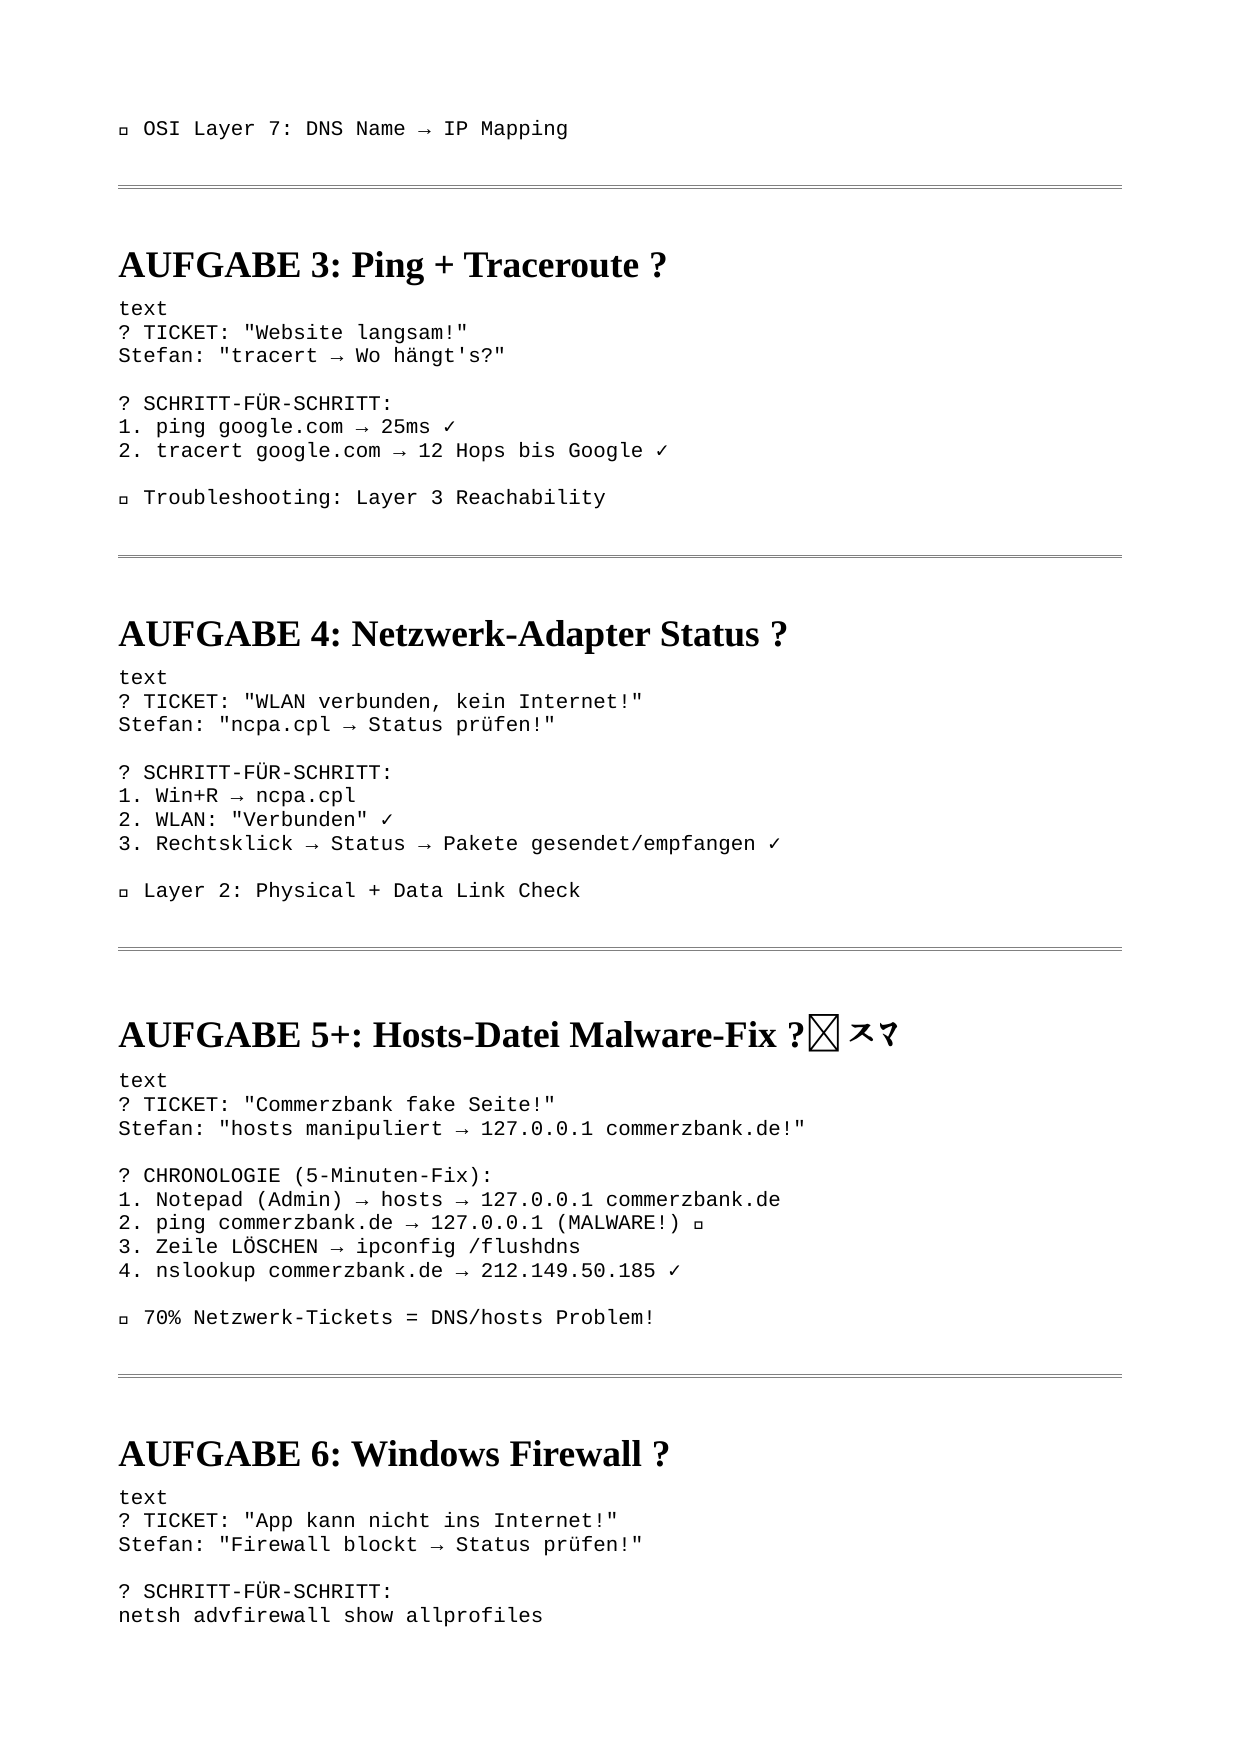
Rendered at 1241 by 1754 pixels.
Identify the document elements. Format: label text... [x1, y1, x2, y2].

text ✅ Troubleshooting: Layer 3 Reachability [118, 487, 1122, 511]
text ? SCHRITT-FÜR-SCHRITT: [118, 1581, 1122, 1605]
text netsh advfirewall show allprofiles [118, 1605, 1122, 1629]
text 4. nslookup commerzbank.de → 212.149.50.185 ✓ [118, 1260, 1122, 1283]
text ✅ Layer 2: Physical + Data Link Check [118, 880, 1122, 903]
text Stefan: "ncpa.cpl → Status prüfen!" [118, 714, 1122, 738]
text ? SCHRITT-FÜR-SCHRITT: [118, 762, 1122, 785]
text Stefan: "hosts manipuliert → 127.0.0.1 commerzbank.de!" [118, 1118, 1122, 1141]
text ? TICKET: "Commerzbank fake Seite!" [118, 1094, 1122, 1118]
text text [118, 1071, 1122, 1094]
text Stefan: "tracert → Wo hängt's?" [118, 345, 1122, 369]
text text [118, 667, 1122, 691]
text 1. Win+R → ncpa.cpl [118, 785, 1122, 809]
subtitle AUFGABE 3: Ping + Traceroute ? [118, 242, 1122, 286]
subtitle AUFGABE 6: Windows Firewall ? [118, 1431, 1122, 1474]
text text [118, 1487, 1122, 1511]
text Stefan: "Firewall blockt → Status prüfen!" [118, 1534, 1122, 1558]
text ? SCHRITT-FÜR-SCHRITT: [118, 393, 1122, 416]
text 2. ping commerzbank.de → 127.0.0.1 (MALWARE!) ❌ [118, 1212, 1122, 1236]
text ? TICKET: "WLAN verbunden, kein Internet!" [118, 691, 1122, 714]
text ? CHRONOLOGIE (5-Minuten-Fix): [118, 1165, 1122, 1189]
subtitle AUFGABE 4: Netzwerk-Adapter Status ? [118, 611, 1122, 654]
text ? TICKET: "App kann nicht ins Internet!" [118, 1511, 1122, 1534]
text ✅ 70% Netzwerk-Tickets = DNS/hosts Problem! [118, 1307, 1122, 1331]
text ? TICKET: "Website langsam!" [118, 322, 1122, 345]
text 3. Rechtsklick → Status → Pakete gesendet/empfangen ✓ [118, 833, 1122, 856]
text text [118, 298, 1122, 322]
text ✅ OSI Layer 7: DNS Name → IP Mapping [118, 118, 1122, 142]
text 2. WLAN: "Verbunden" ✓ [118, 809, 1122, 833]
text 1. Notepad (Admin) → hosts → 127.0.0.1 commerzbank.de [118, 1189, 1122, 1212]
subtitle AUFGABE 5+: Hosts-Datei Malware-Fix ?￯ﾸﾏ [118, 1004, 1122, 1058]
text 3. Zeile LÖSCHEN → ipconfig /flushdns [118, 1236, 1122, 1260]
text 2. tracert google.com → 12 Hops bis Google ✓ [118, 440, 1122, 463]
text 1. ping google.com → 25ms ✓ [118, 416, 1122, 440]
